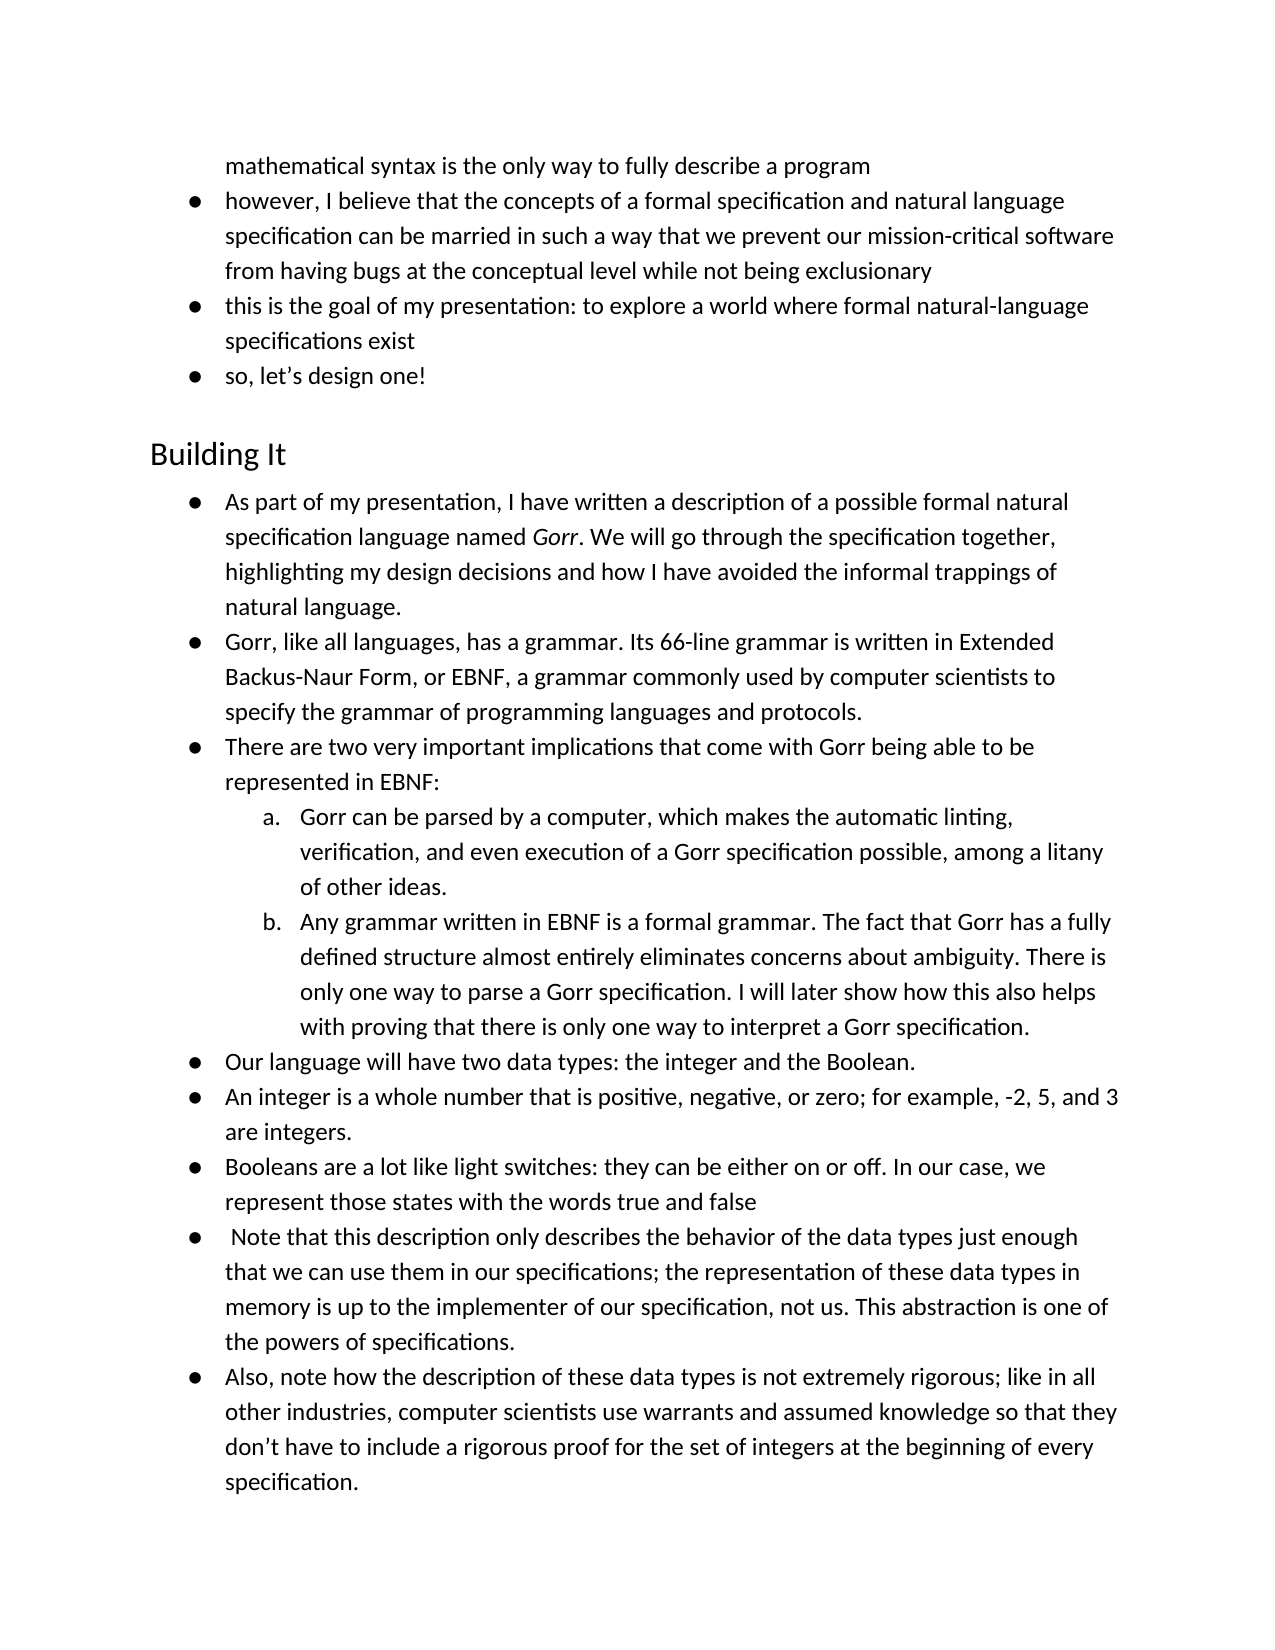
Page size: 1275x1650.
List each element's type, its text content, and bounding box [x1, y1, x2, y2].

list There are two very important implications that come with Gorr being able to be represented in EBNF: [187, 731, 1125, 796]
list Our language will have two data types: the integer and the Boolean. [187, 1046, 1125, 1076]
list Any grammar written in EBNF is a formal grammar. The fact that Gorr has a fully defined structure almost entirely eliminates concerns about ambiguity. There is only one way to parse a Gorr specification. I will later show how this also helps with proving that there is only one way to interpret a Gorr specification. [262, 906, 1125, 1041]
list Booleans are a lot like light switches: they can be either on or off. In our case, we represent those states with the words true and false [187, 1151, 1125, 1216]
list however, I believe that the concepts of a formal specification and natural language specification can be married in such a way that we prevent our mission-critical software from having bugs at the conceptual level while not being exclusionary [187, 185, 1125, 286]
list so, let’s design one! [187, 360, 1125, 391]
subtitle Building It [150, 432, 1125, 473]
list Gorr, like all languages, has a grammar. Its 66-line grammar is written in Extended Backus-Naur Form, or EBNF, a grammar commonly used by computer scientists to specify the grammar of programming languages and protocols. [187, 626, 1125, 726]
list Also, note how the description of these data types is not extremely rigorous; like in all other industries, computer scientists use warrants and assumed knowledge so that they don’t have to include a rigorous proof for the set of integers at the beginning of every specification. [187, 1361, 1125, 1496]
list As part of my presentation, I have written a description of a possible formal natural specification language named Gorr. We will go through the specification together, highlighting my design decisions and how I have avoided the informal trappings of natural language. [187, 486, 1125, 621]
list mathematical syntax is the only way to fully describe a program [187, 150, 1125, 181]
list An integer is a whole number that is positive, negative, or zero; for example, -2, 5, and 3 are integers. [187, 1081, 1125, 1146]
list Gorr can be parsed by a computer, which makes the automatic linting, verification, and even execution of a Gorr specification possible, among a litany of other ideas. [262, 801, 1125, 901]
list Note that this description only describes the behavior of the data types just enough that we can use them in our specifications; the representation of these data types in memory is up to the implementer of our specification, not us. This abstraction is one of the powers of specifications. [187, 1221, 1125, 1356]
list this is the goal of my presentation: to explore a world where formal natural-language specifications exist [187, 290, 1125, 356]
